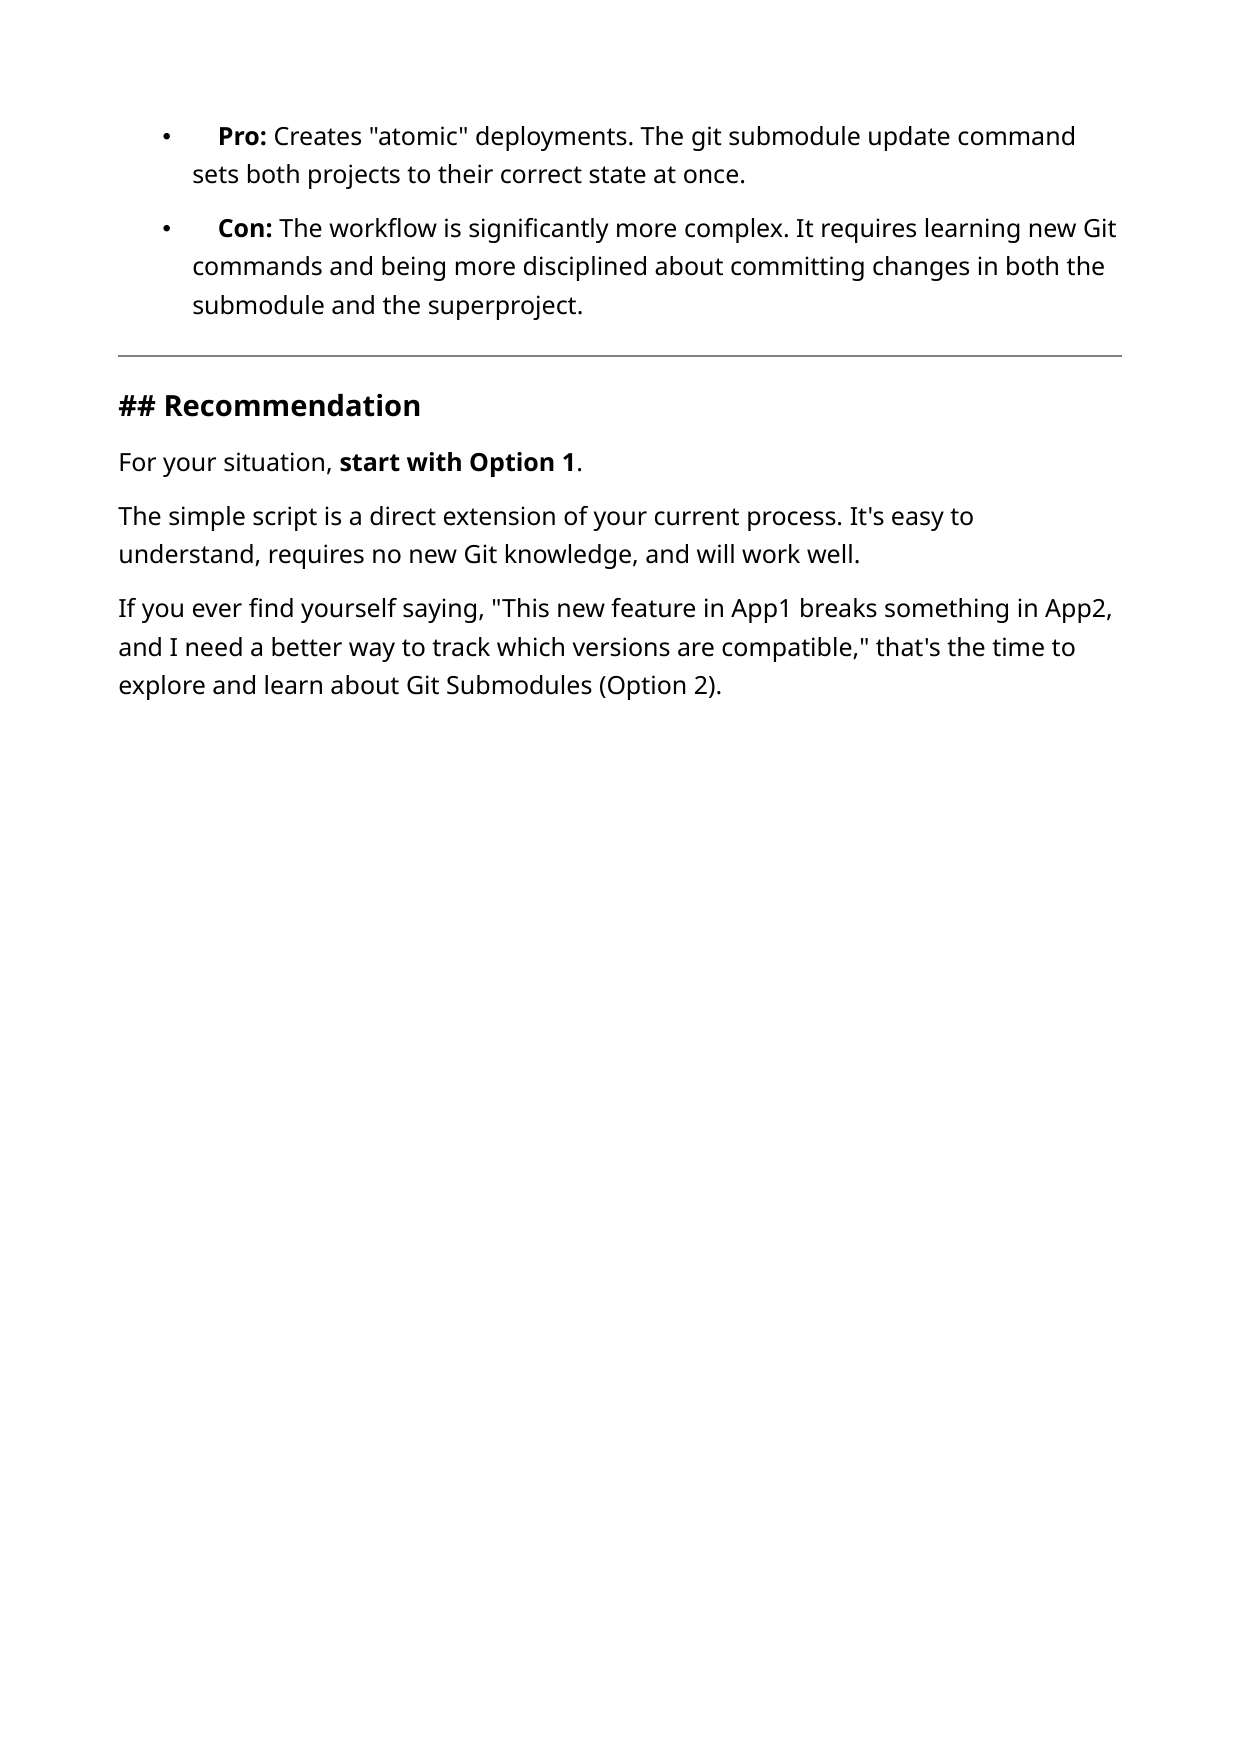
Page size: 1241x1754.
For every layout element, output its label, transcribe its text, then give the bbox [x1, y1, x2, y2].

text If you ever find yourself saying, "This new feature in App1 breaks something in App2, and I need a better way to track which versions are compatible," that's the time to explore and learn about Git Submodules (Option 2). [118, 591, 1122, 702]
text The simple script is a direct extension of your current process. It's easy to understand, requires no new Git knowledge, and will work well. [118, 498, 1122, 571]
list ❌ Con: The workflow is significantly more complex. It requires learning new Git commands and being more disciplined about committing changes in both the submodule and the superproject. [162, 210, 1122, 322]
subtitle ## Recommendation [118, 385, 1122, 425]
text For your situation, start with Option 1. [118, 445, 1122, 479]
list ✅ Pro: Creates "atomic" deployments. The git submodule update command sets both projects to their correct state at once. [162, 118, 1122, 191]
